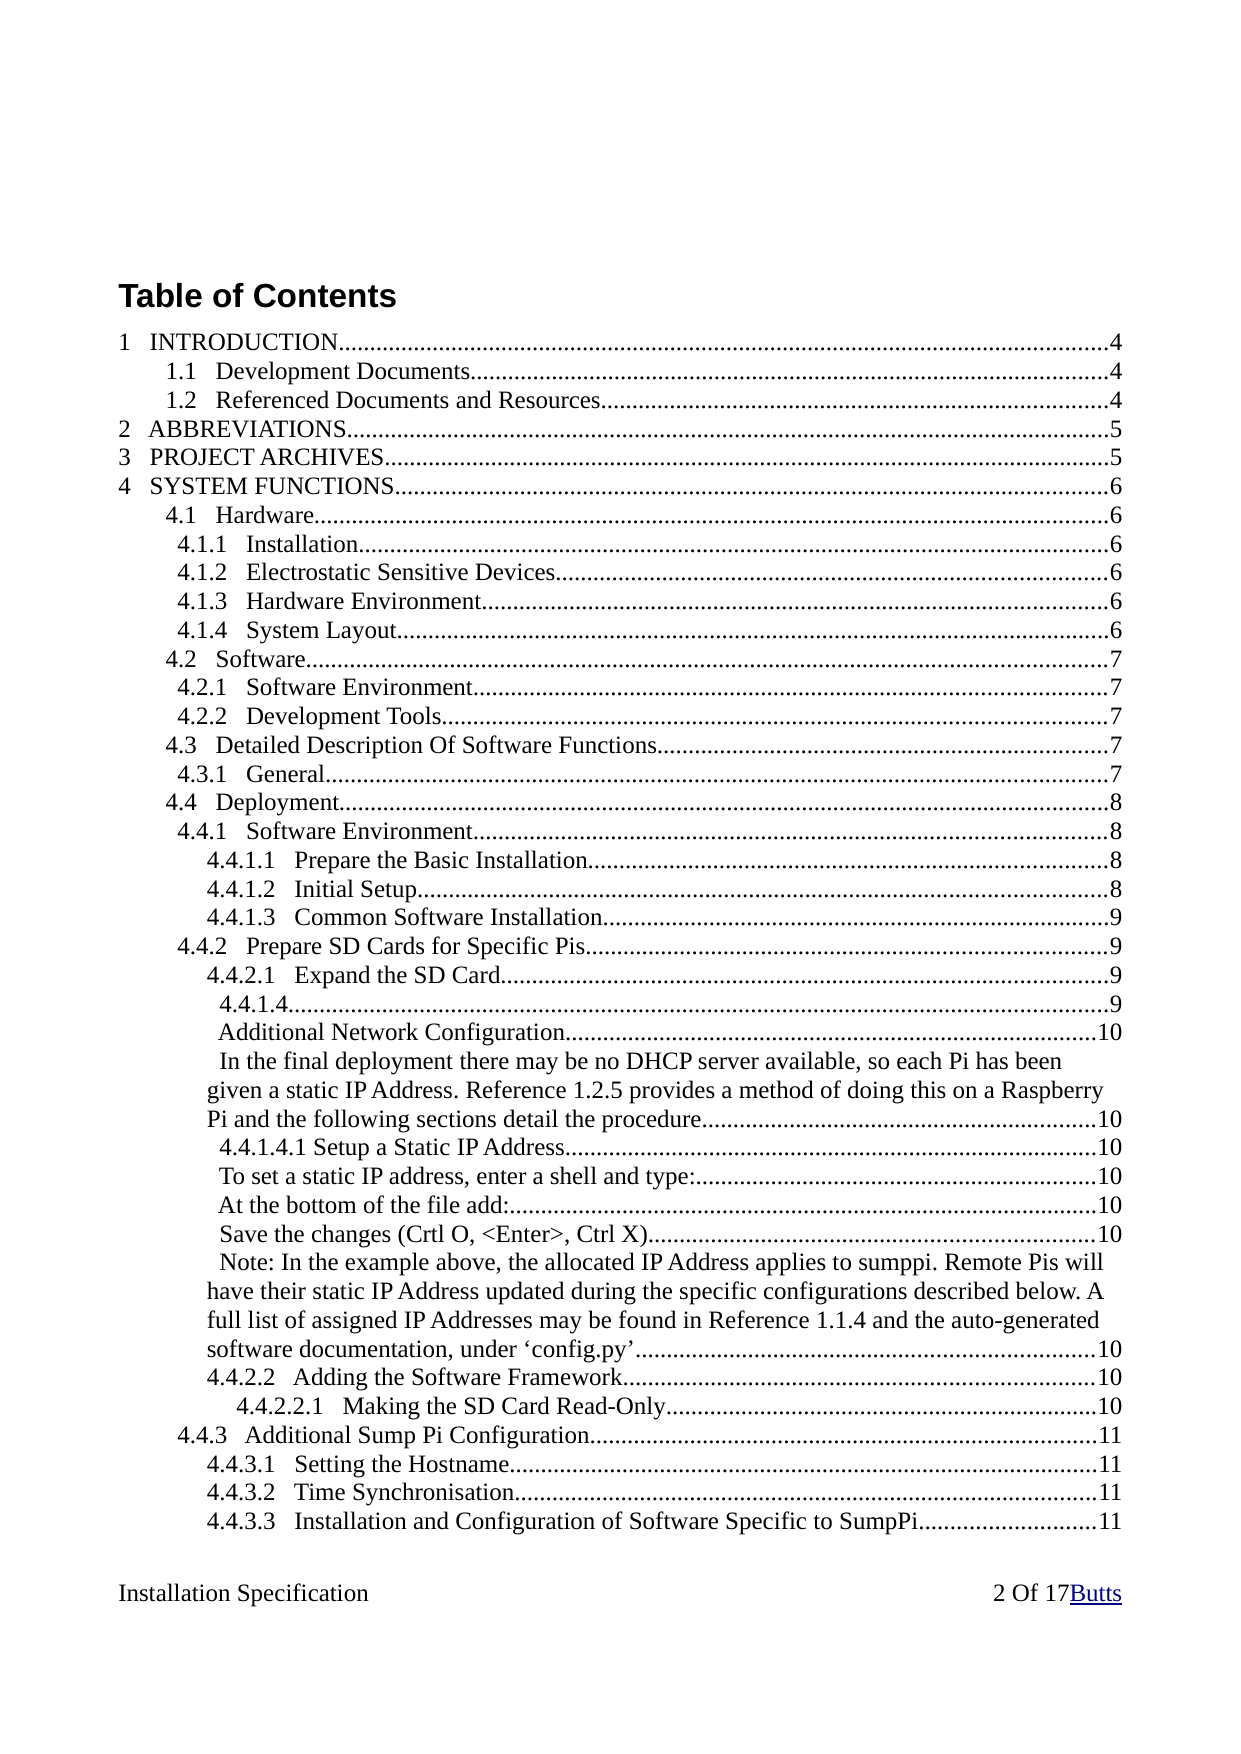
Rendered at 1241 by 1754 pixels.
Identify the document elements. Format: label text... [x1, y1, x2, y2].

text 4.2.1 Software Environment 7 [177, 672, 1122, 701]
text 4.3 Detailed Description Of Software Functions 7 [148, 730, 1122, 759]
text 1.1 Development Documents 4 [148, 356, 1122, 385]
text 2 ABBREVIATIONS 5 [118, 414, 1122, 442]
text 4.3.1 General 7 [177, 759, 1122, 787]
subtitle Table of Contents [118, 277, 1122, 315]
text 4.4.3.1 Setting the Hostname 11 [207, 1449, 1122, 1477]
text 4.4.1.4.1 Setup a Static IP Address 10 [207, 1132, 1122, 1161]
text 4.4.1.3 Common Software Installation 9 [207, 902, 1122, 931]
text 4.4.1 Software Environment 8 [177, 816, 1122, 845]
text 4.1 Hardware 6 [148, 500, 1122, 529]
text 4.2 Software 7 [148, 644, 1122, 672]
text 4.2.2 Development Tools 7 [177, 701, 1122, 730]
text 3 PROJECT ARCHIVES 5 [118, 442, 1122, 471]
text 4.1.4 System Layout 6 [177, 615, 1122, 644]
text 4.4 Deployment 8 [148, 787, 1122, 816]
text 1 INTRODUCTION 4 [118, 327, 1122, 356]
text 4.4.2.1 Expand the SD Card 9 [207, 960, 1122, 989]
text In the final deployment there may be no DHCP server available, so each Pi has been given a static IP Address. Reference 1.2.5 provides a method of doing this on a Raspberry Pi and the following sections detail the procedure. 10 [207, 1046, 1122, 1132]
text 4 SYSTEM FUNCTIONS 6 [118, 471, 1122, 500]
text 4.4.1.1 Prepare the Basic Installation 8 [207, 845, 1122, 874]
text 1.2 Referenced Documents and Resources 4 [148, 385, 1122, 414]
text 4.4.1.2 Initial Setup 8 [207, 874, 1122, 902]
text 4.1.3 Hardware Environment 6 [177, 586, 1122, 615]
text 4.4.1.4 9 [207, 989, 1122, 1017]
text 4.1.2 Electrostatic Sensitive Devices 6 [177, 557, 1122, 586]
text 4.4.2 Prepare SD Cards for Specific Pis 9 [177, 931, 1122, 960]
text Save the changes (Crtl O, <Enter>, Ctrl X). 10 [207, 1219, 1122, 1247]
text 4.4.2.2 Adding the Software Framework 10 [207, 1362, 1122, 1391]
text 4.4.3 Additional Sump Pi Configuration 11 [177, 1420, 1122, 1449]
text To set a static IP address, enter a shell and type: 10 [207, 1161, 1122, 1190]
text 4.4.3.3 Installation and Configuration of Software Specific to SumpPi 11 [207, 1506, 1122, 1535]
text 4.4.2.2.1 Making the SD Card Read-Only 10 [236, 1391, 1122, 1420]
text 4.4.3.2 Time Synchronisation 11 [207, 1477, 1122, 1506]
text Note: In the example above, the allocated IP Address applies to sumppi. Remote Pis will have their static IP Address updated during the specific configurations described below. A full list of assigned IP Addresses may be found in Reference 1.1.4 and the auto-generated software documentation, under ‘config.py’. 10 [207, 1247, 1122, 1362]
text Additional Network Configuration 10 [207, 1017, 1122, 1046]
text 4.1.1 Installation 6 [177, 529, 1122, 557]
text At the bottom of the file add: 10 [207, 1190, 1122, 1219]
